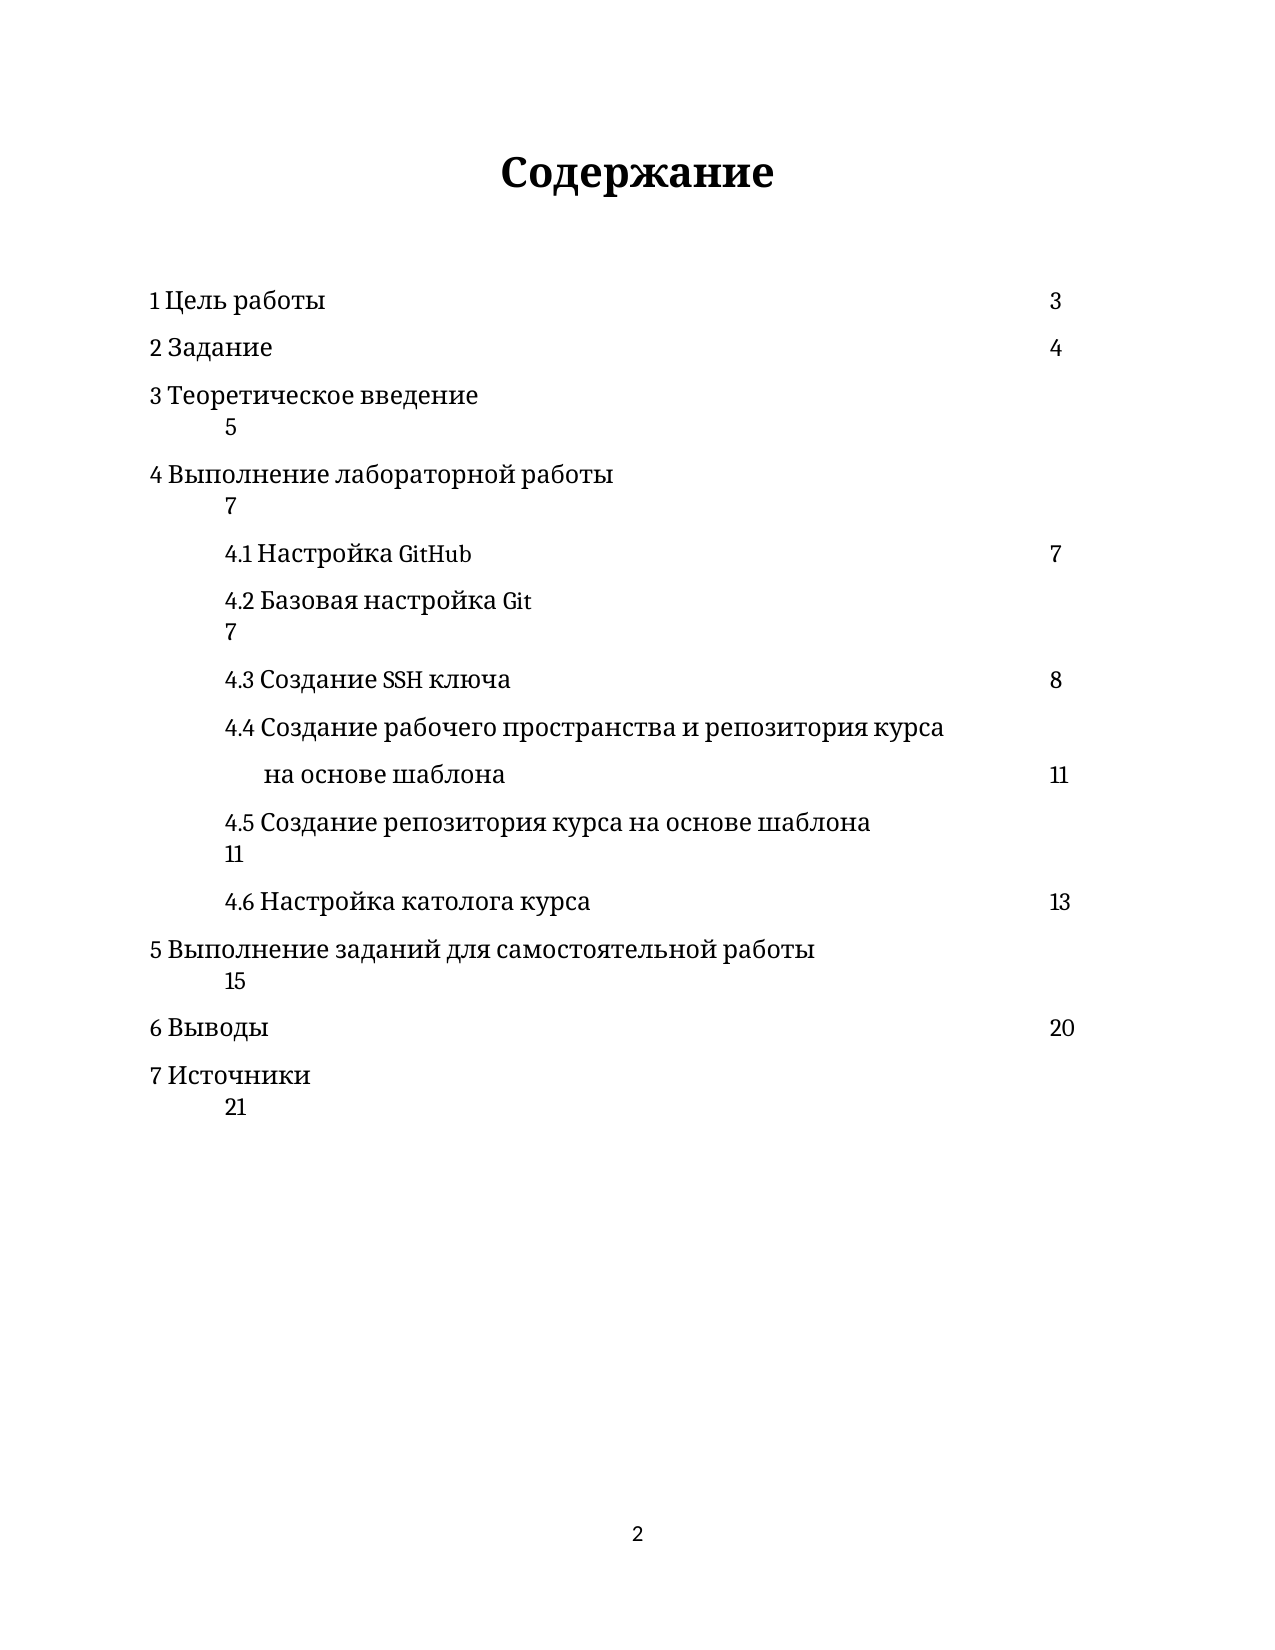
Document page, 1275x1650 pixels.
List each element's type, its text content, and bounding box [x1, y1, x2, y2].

text 4.4 Создание рабочего пространства и репозитория курса [150, 714, 1125, 742]
text 3 Теоретическое введение 5 [150, 382, 1125, 442]
text 7 Источники 21 [150, 1062, 1125, 1122]
text на основе шаблона 11 [150, 761, 1125, 790]
text 5 Выполнение заданий для самостоятельной работы 15 [150, 936, 1125, 995]
text 4.1 Настройка GitHub 7 [150, 539, 1125, 568]
text 2 Задание 4 [150, 334, 1125, 363]
text 4.6 Настройка католога курса 13 [150, 888, 1125, 917]
text 4.5 Создание репозитория курса на основе шаблона 11 [150, 809, 1125, 869]
text 6 Выводы 20 [150, 1014, 1125, 1043]
text 4 Выполнение лабораторной работы 7 [150, 461, 1125, 521]
text Содержание [150, 150, 1125, 198]
text 4.3 Создание SSH ключа 8 [150, 666, 1125, 695]
text 4.2 Базовая настройка Git 7 [150, 587, 1125, 647]
text 1 Цель работы 3 [150, 287, 1125, 315]
